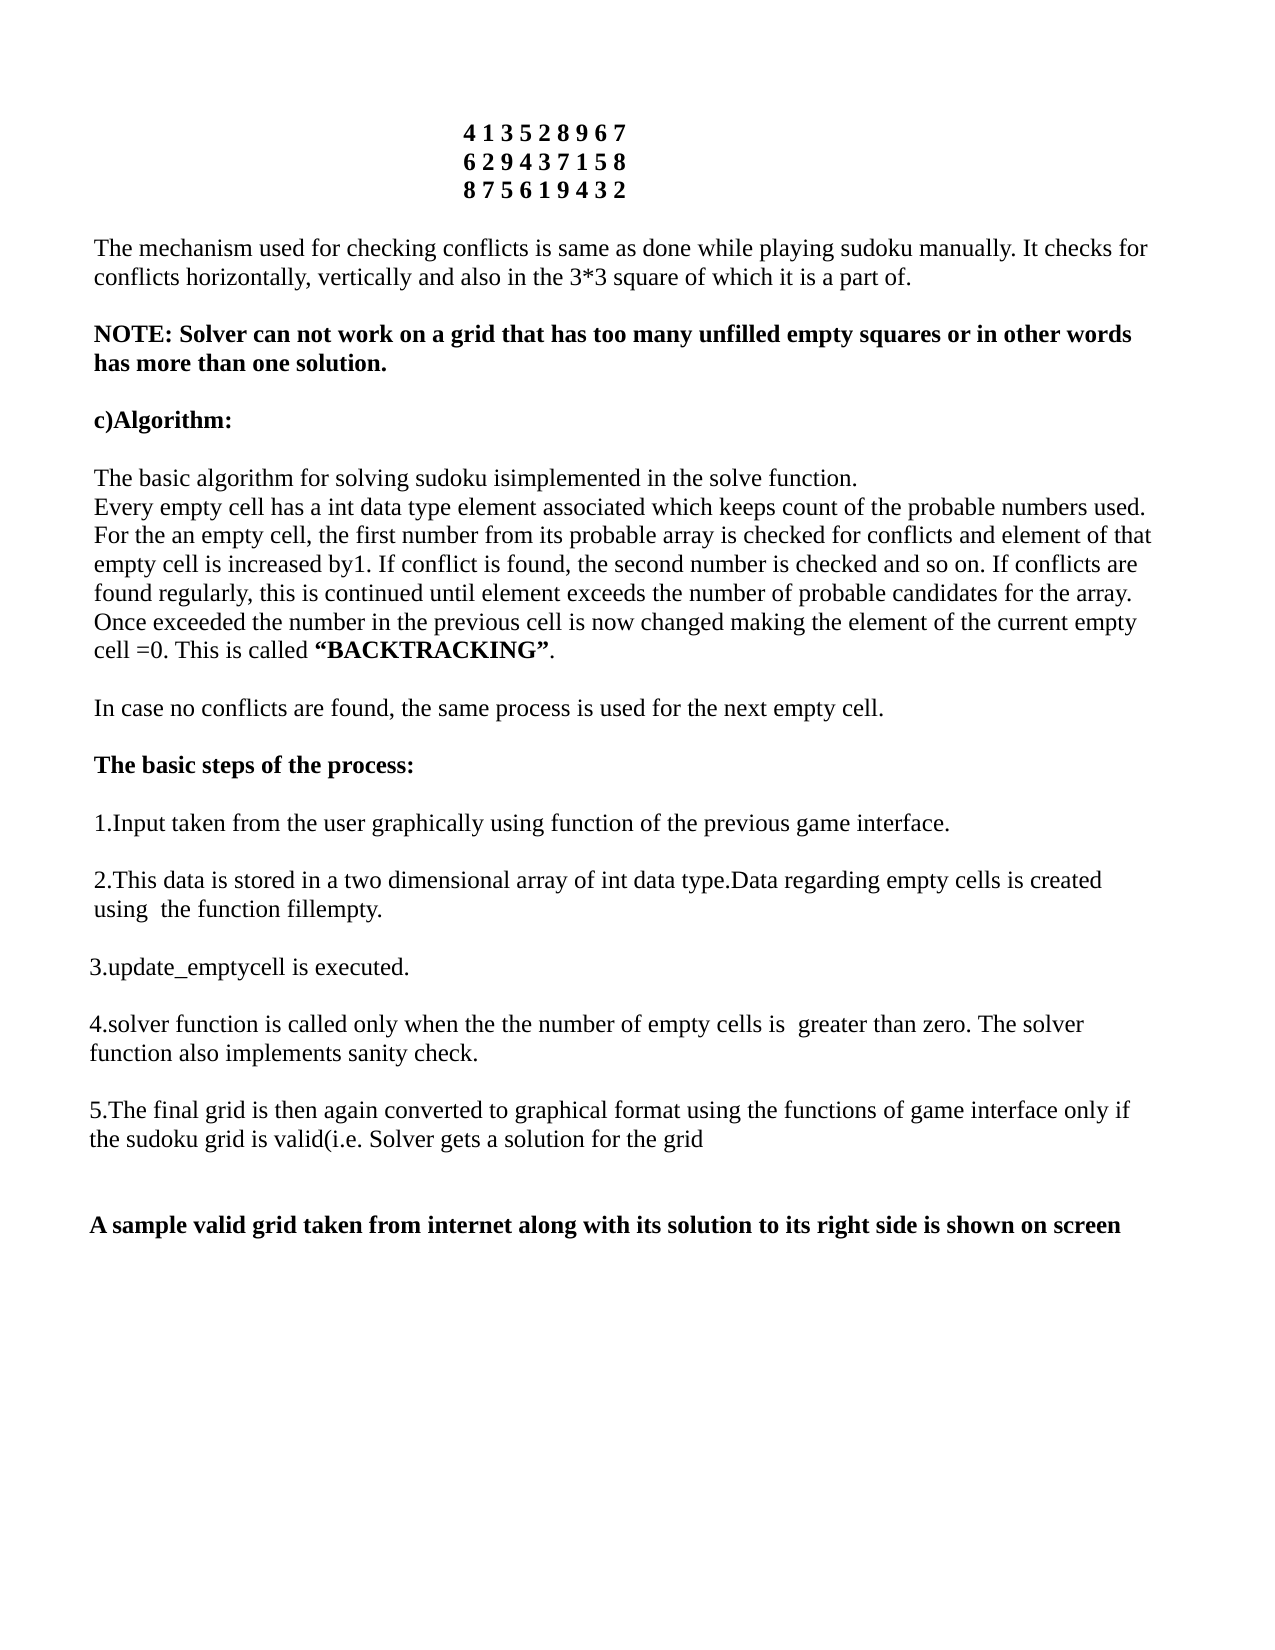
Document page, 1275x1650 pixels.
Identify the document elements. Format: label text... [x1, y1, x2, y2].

text 1.Input taken from the user graphically using function of the previous game interface. [94, 808, 1158, 837]
text 5.The final grid is then again converted to graphical format using the functions of game interface only if the sudoku grid is valid(i.e. Solver gets a solution for the grid [89, 1096, 1158, 1153]
text c)Algorithm: [94, 406, 1158, 434]
text 4 1 3 5 2 8 9 6 7 [94, 118, 1158, 147]
text The basic algorithm for solving sudoku isimplemented in the solve function. [94, 463, 1158, 492]
text 3.update_emptycell is executed. [89, 952, 1158, 981]
text For the an empty cell, the first number from its probable array is checked for conflicts and element of that empty cell is increased by1. If conflict is found, the second number is checked and so on. If conflicts are found regularly, this is continued until element exceeds the number of probable candidates for the array. Once exceeded the number in the previous cell is now changed making the element of the current empty cell =0. This is called “BACKTRACKING”. [94, 521, 1158, 664]
text The mechanism used for checking conflicts is same as done while playing sudoku manually. It checks for conflicts horizontally, vertically and also in the 3*3 square of which it is a part of. [94, 233, 1158, 291]
text A sample valid grid taken from internet along with its solution to its right side is shown on screen [89, 1211, 1158, 1239]
text In case no conflicts are found, the same process is used for the next empty cell. [94, 693, 1158, 722]
text The basic steps of the process: [94, 751, 1158, 779]
text Every empty cell has a int data type element associated which keeps count of the probable numbers used. [94, 492, 1158, 521]
text 8 7 5 6 1 9 4 3 2 [94, 176, 1158, 204]
text 6 2 9 4 3 7 1 5 8 [94, 147, 1158, 176]
text 4.solver function is called only when the the number of empty cells is greater than zero. The solver function also implements sanity check. [89, 1009, 1158, 1067]
text 2.This data is stored in a two dimensional array of int data type.Data regarding empty cells is created using the function fillempty. [94, 866, 1158, 923]
text NOTE: Solver can not work on a grid that has too many unfilled empty squares or in other words has more than one solution. [94, 319, 1158, 377]
